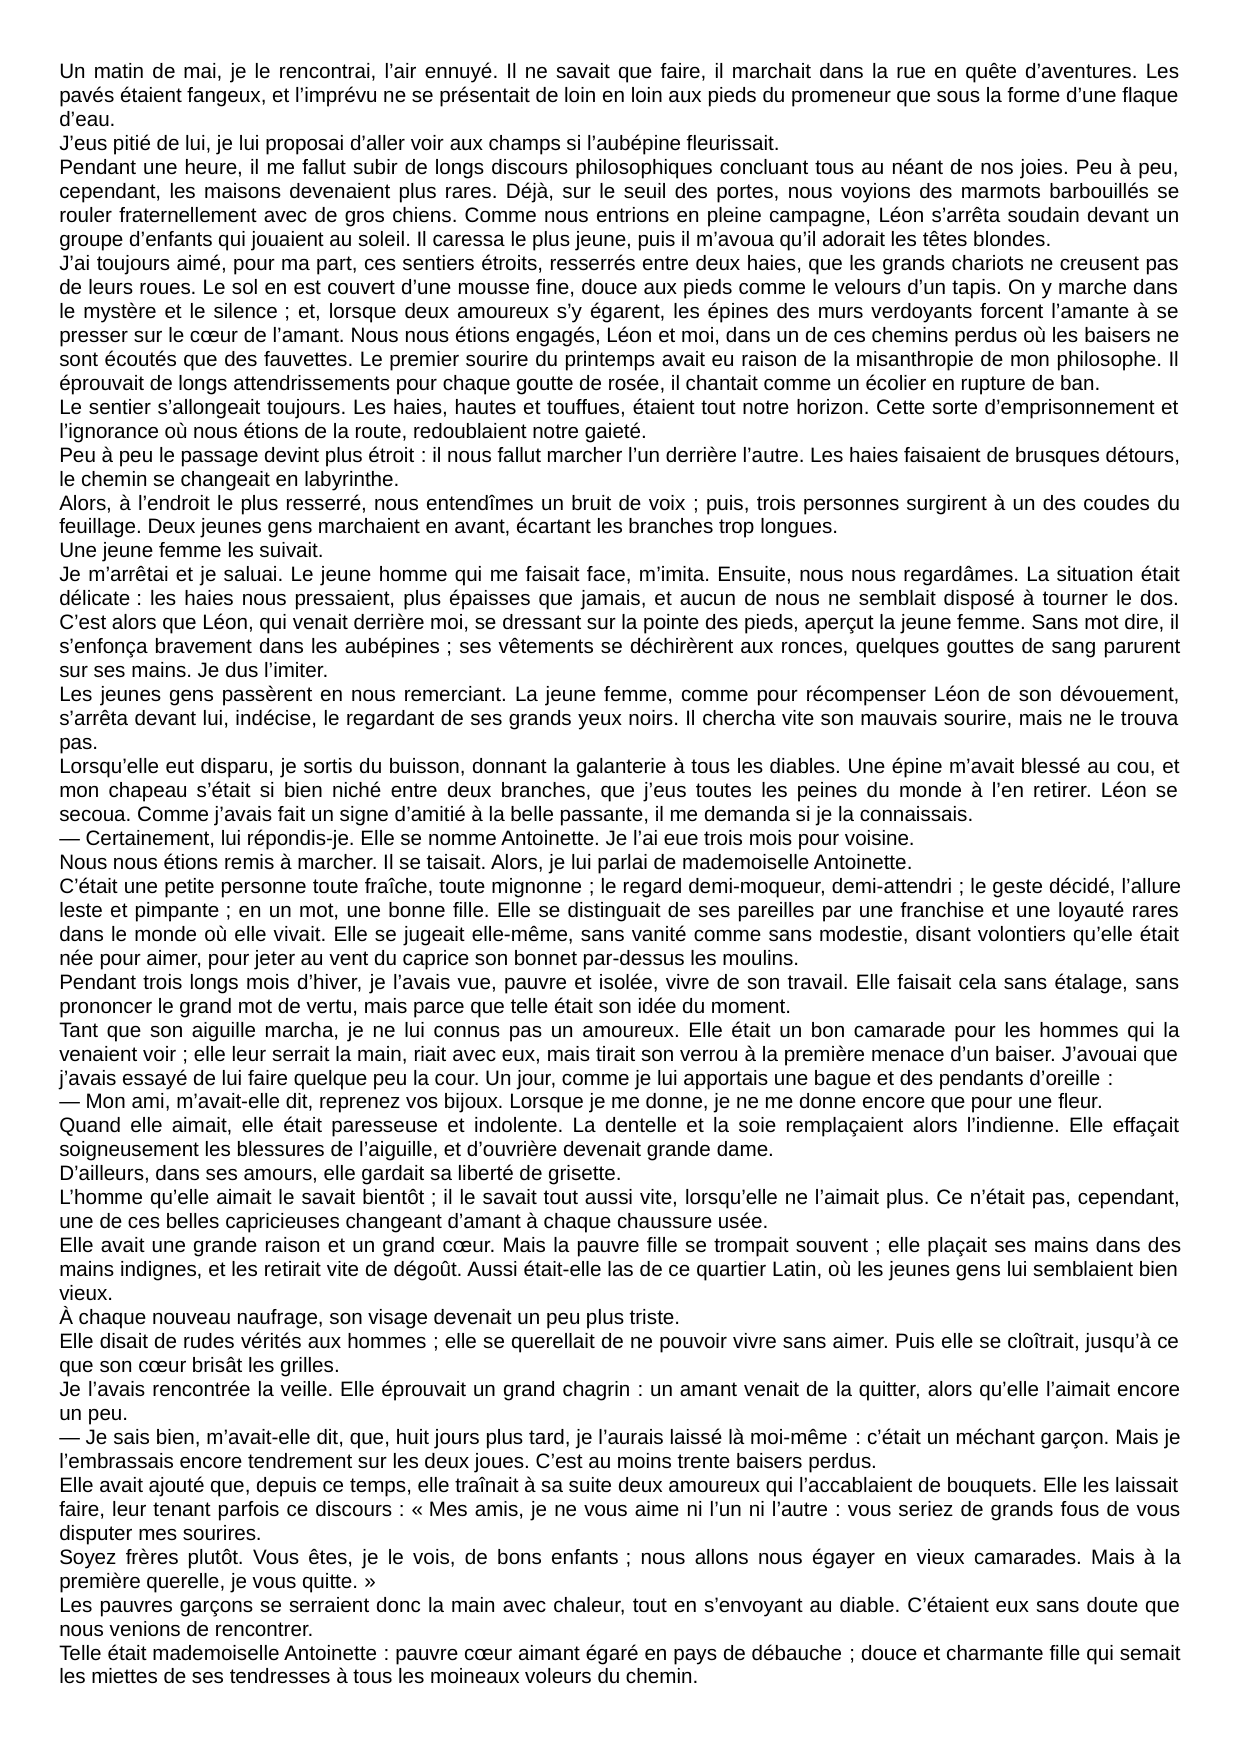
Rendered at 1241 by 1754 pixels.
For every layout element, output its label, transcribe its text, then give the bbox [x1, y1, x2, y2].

text Elle avait ajouté que, depuis ce temps, elle traînait à sa suite deux amoureux qui l’accablaient de bouquets. Elle les laissait faire, leur tenant parfois ce discours : « Mes amis, je ne vous aime ni l’un ni l’autre : vous seriez de grands fous de vous disputer mes sourires. [59, 1473, 1181, 1544]
text Elle disait de rudes vérités aux hommes ; elle se querellait de ne pouvoir vivre sans aimer. Puis elle se cloîtrait, jusqu’à ce que son cœur brisât les grilles. [59, 1329, 1181, 1377]
text Les jeunes gens passèrent en nous remerciant. La jeune femme, comme pour récompenser Léon de son dévouement, s’arrêta devant lui, indécise, le regardant de ses grands yeux noirs. Il chercha vite son mauvais sourire, mais ne le trouva pas. [59, 682, 1181, 754]
text Je l’avais rencontrée la veille. Elle éprouvait un grand chagrin : un amant venait de la quitter, alors qu’elle l’aimait encore un peu. [59, 1377, 1181, 1425]
text — Je sais bien, m’avait-elle dit, que, huit jours plus tard, je l’aurais laissé là moi-même : c’était un méchant garçon. Mais je l’embrassais encore tendrement sur les deux joues. C’est au moins trente baisers perdus. [59, 1425, 1181, 1473]
text Nous nous étions remis à marcher. Il se taisait. Alors, je lui parlai de mademoiselle Antoinette. [59, 850, 1181, 874]
text Alors, à l’endroit le plus resserré, nous entendîmes un bruit de voix ; puis, trois personnes surgirent à un des coudes du feuillage. Deux jeunes gens marchaient en avant, écartant les branches trop longues. [59, 490, 1181, 538]
text Lorsqu’elle eut disparu, je sortis du buisson, donnant la galanterie à tous les diables. Une épine m’avait blessé au cou, et mon chapeau s’était si bien niché entre deux branches, que j’eus toutes les peines du monde à l’en retirer. Léon se secoua. Comme j’avais fait un signe d’amitié à la belle passante, il me demanda si je la connaissais. [59, 754, 1181, 826]
text — Certainement, lui répondis-je. Elle se nomme Antoinette. Je l’ai eue trois mois pour voisine. [59, 826, 1181, 850]
text Soyez frères plutôt. Vous êtes, je le vois, de bons enfants ; nous allons nous égayer en vieux camarades. Mais à la première querelle, je vous quitte. » [59, 1544, 1181, 1592]
text D’ailleurs, dans ses amours, elle gardait sa liberté de grisette. [59, 1161, 1181, 1185]
text Une jeune femme les suivait. [59, 538, 1181, 562]
text Les pauvres garçons se serraient donc la main avec chaleur, tout en s’envoyant au diable. C’étaient eux sans doute que nous venions de rencontrer. [59, 1592, 1181, 1640]
text J’ai toujours aimé, pour ma part, ces sentiers étroits, resserrés entre deux haies, que les grands chariots ne creusent pas de leurs roues. Le sol en est couvert d’une mousse fine, douce aux pieds comme le velours d’un tapis. On y marche dans le mystère et le silence ; et, lorsque deux amoureux s’y égarent, les épines des murs verdoyants forcent l’amante à se presser sur le cœur de l’amant. Nous nous étions engagés, Léon et moi, dans un de ces chemins perdus où les baisers ne sont écoutés que des fauvettes. Le premier sourire du printemps avait eu raison de la misanthropie de mon philosophe. Il éprouvait de longs attendrissements pour chaque goutte de rosée, il chantait comme un écolier en rupture de ban. [59, 251, 1181, 394]
text À chaque nouveau naufrage, son visage devenait un peu plus triste. [59, 1305, 1181, 1329]
text Elle avait une grande raison et un grand cœur. Mais la pauvre fille se trompait souvent ; elle plaçait ses mains dans des mains indignes, et les retirait vite de dégoût. Aussi était-elle las de ce quartier Latin, où les jeunes gens lui semblaient bien vieux. [59, 1233, 1181, 1305]
text Pendant une heure, il me fallut subir de longs discours philosophiques concluant tous au néant de nos joies. Peu à peu, cependant, les maisons devenaient plus rares. Déjà, sur le seuil des portes, nous voyions des marmots barbouillés se rouler fraternellement avec de gros chiens. Comme nous entrions en pleine campagne, Léon s’arrêta soudain devant un groupe d’enfants qui jouaient au soleil. Il caressa le plus jeune, puis il m’avoua qu’il adorait les têtes blondes. [59, 155, 1181, 251]
text J’eus pitié de lui, je lui proposai d’aller voir aux champs si l’aubépine fleurissait. [59, 131, 1181, 155]
text Je m’arrêtai et je saluai. Le jeune homme qui me faisait face, m’imita. Ensuite, nous nous regardâmes. La situation était délicate : les haies nous pressaient, plus épaisses que jamais, et aucun de nous ne semblait disposé à tourner le dos. C’est alors que Léon, qui venait derrière moi, se dressant sur la pointe des pieds, aperçut la jeune femme. Sans mot dire, il s’enfonça bravement dans les aubépines ; ses vêtements se déchirèrent aux ronces, quelques gouttes de sang parurent sur ses mains. Je dus l’imiter. [59, 562, 1181, 682]
text Telle était mademoiselle Antoinette : pauvre cœur aimant égaré en pays de débauche ; douce et charmante fille qui semait les miettes de ses tendresses à tous les moineaux voleurs du chemin. [59, 1640, 1181, 1688]
text Le sentier s’allongeait toujours. Les haies, hautes et touffues, étaient tout notre horizon. Cette sorte d’emprisonnement et l’ignorance où nous étions de la route, redoublaient notre gaieté. [59, 394, 1181, 442]
text Quand elle aimait, elle était paresseuse et indolente. La dentelle et la soie remplaçaient alors l’indienne. Elle effaçait soigneusement les blessures de l’aiguille, et d’ouvrière devenait grande dame. [59, 1113, 1181, 1161]
text L’homme qu’elle aimait le savait bientôt ; il le savait tout aussi vite, lorsqu’elle ne l’aimait plus. Ce n’était pas, cependant, une de ces belles capricieuses changeant d’amant à chaque chaussure usée. [59, 1185, 1181, 1233]
text Tant que son aiguille marcha, je ne lui connus pas un amoureux. Elle était un bon camarade pour les hommes qui la venaient voir ; elle leur serrait la main, riait avec eux, mais tirait son verrou à la première menace d’un baiser. J’avouai que j’avais essayé de lui faire quelque peu la cour. Un jour, comme je lui apportais une bague et des pendants d’oreille : [59, 1017, 1181, 1089]
text Un matin de mai, je le rencontrai, l’air ennuyé. Il ne savait que faire, il marchait dans la rue en quête d’aventures. Les pavés étaient fangeux, et l’imprévu ne se présentait de loin en loin aux pieds du promeneur que sous la forme d’une flaque d’eau. [59, 59, 1181, 131]
text Pendant trois longs mois d’hiver, je l’avais vue, pauvre et isolée, vivre de son travail. Elle faisait cela sans étalage, sans prononcer le grand mot de vertu, mais parce que telle était son idée du moment. [59, 969, 1181, 1017]
text — Mon ami, m’avait-elle dit, reprenez vos bijoux. Lorsque je me donne, je ne me donne encore que pour une fleur. [59, 1089, 1181, 1113]
text C’était une petite personne toute fraîche, toute mignonne ; le regard demi-moqueur, demi-attendri ; le geste décidé, l’allure leste et pimpante ; en un mot, une bonne fille. Elle se distinguait de ses pareilles par une franchise et une loyauté rares dans le monde où elle vivait. Elle se jugeait elle-même, sans vanité comme sans modestie, disant volontiers qu’elle était née pour aimer, pour jeter au vent du caprice son bonnet par-dessus les moulins. [59, 874, 1181, 969]
text Peu à peu le passage devint plus étroit : il nous fallut marcher l’un derrière l’autre. Les haies faisaient de brusques détours, le chemin se changeait en labyrinthe. [59, 442, 1181, 490]
